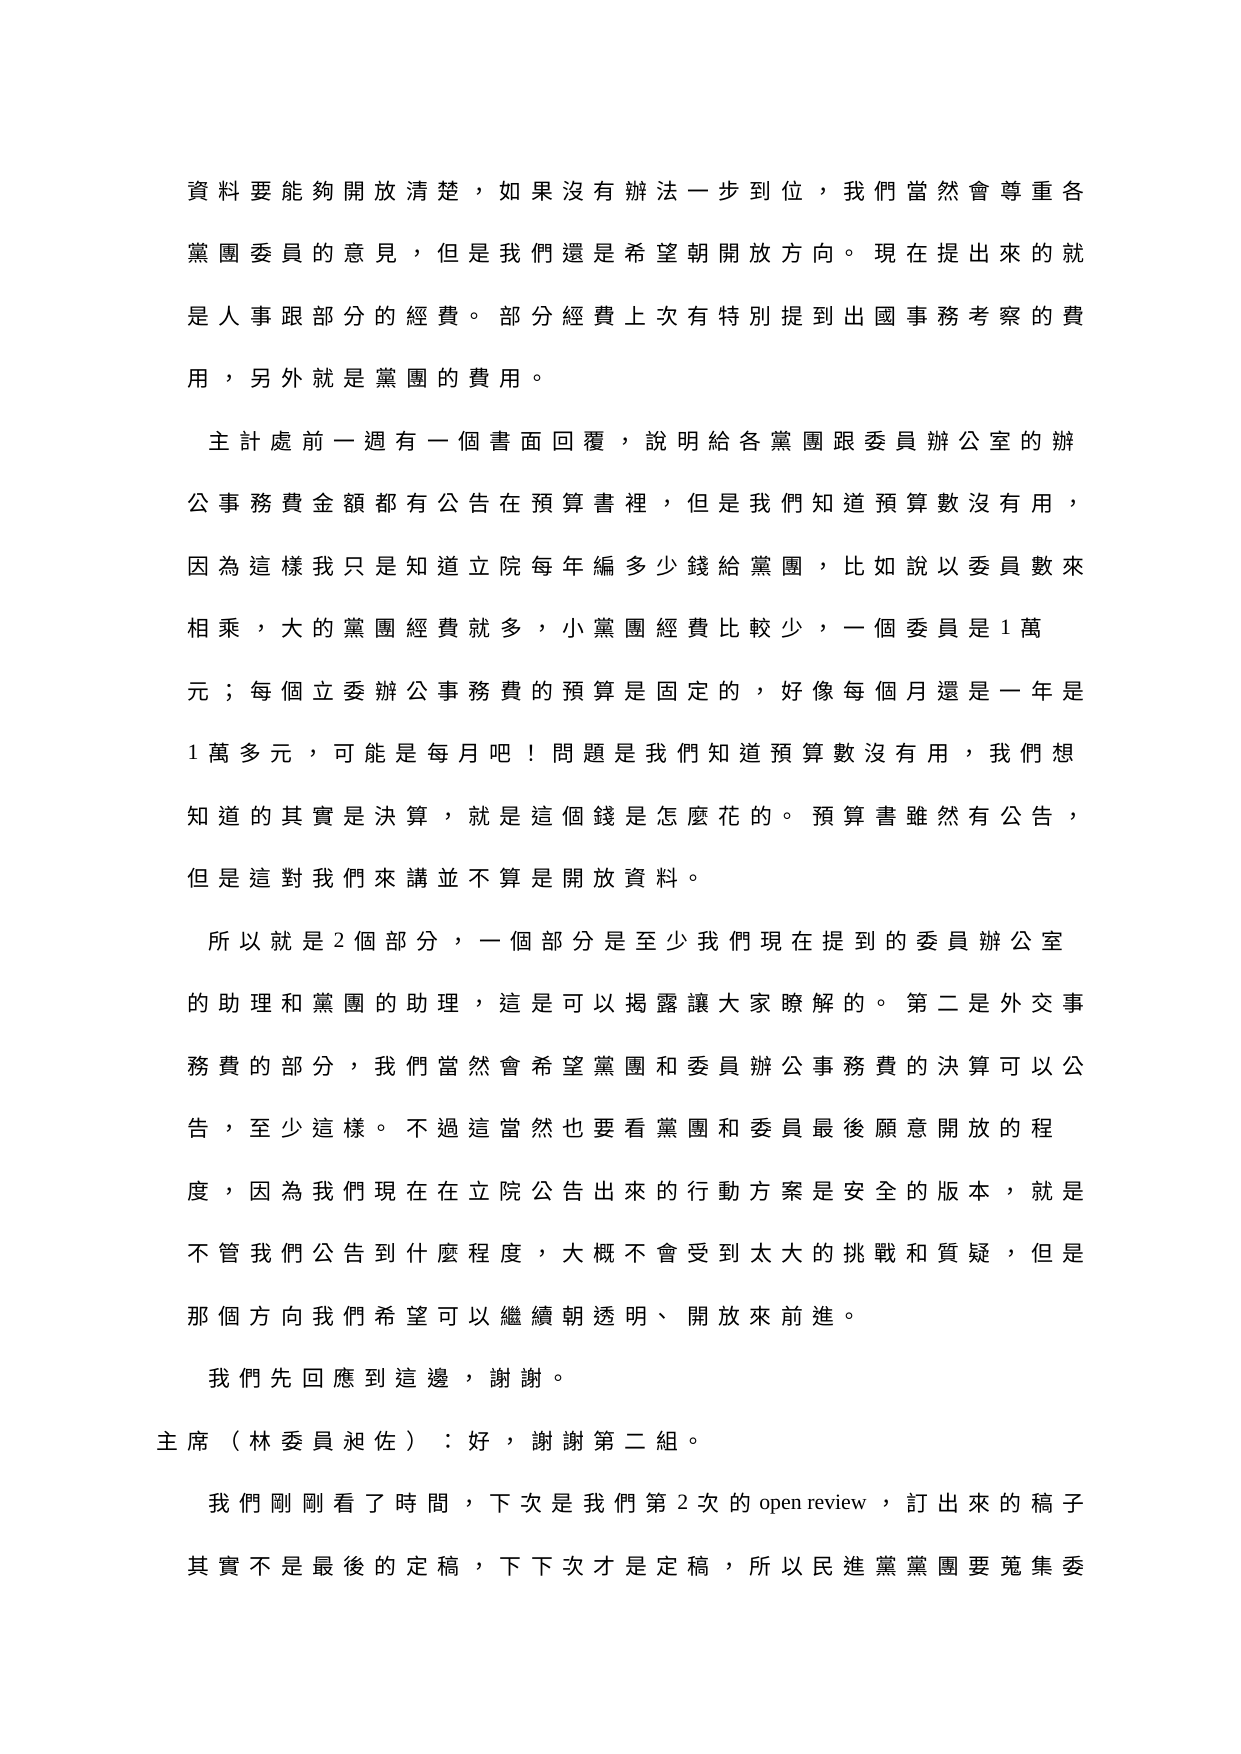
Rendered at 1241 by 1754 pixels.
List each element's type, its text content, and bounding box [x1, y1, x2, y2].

text 主計處前一週有一個書面回覆，說明給各黨團跟委員辦公室的辦公事務費金額都有公告在預算書裡，但是我們知道預算數沒有用，因為這樣我只是知道立院每年編多少錢給黨團，比如說以委員數來相乘，大的黨團經費就多，小黨團經費比較少，一個委員是1萬元；每個立委辦公事務費的預算是固定的，好像每個月還是一年是1萬多元，可能是每月吧！問題是我們知道預算數沒有用，我們想知道的其實是決算，就是這個錢是怎麼花的。預算書雖然有公告，但是這對我們來講並不算是開放資料。 [173, 408, 1089, 908]
text 主席（林委員昶佐）：好，謝謝第二組。 [151, 1408, 1089, 1471]
text 我們先回應到這邊，謝謝。 [173, 1346, 1089, 1408]
text 所以就是2個部分，一個部分是至少我們現在提到的委員辦公室的助理和黨團的助理，這是可以揭露讓大家瞭解的。第二是外交事務費的部分，我們當然會希望黨團和委員辦公事務費的決算可以公告，至少這樣。不過這當然也要看黨團和委員最後願意開放的程度，因為我們現在在立院公告出來的行動方案是安全的版本，就是不管我們公告到什麼程度，大概不會受到太大的挑戰和質疑，但是那個方向我們希望可以繼續朝透明、開放來前進。 [173, 908, 1089, 1346]
text 資料要能夠開放清楚，如果沒有辦法一步到位，我們當然會尊重各黨團委員的意見，但是我們還是希望朝開放方向。現在提出來的就是人事跟部分的經費。部分經費上次有特別提到出國事務考察的費用，另外就是黨團的費用。 [151, 158, 1089, 408]
text 我們剛剛看了時間，下次是我們第2次的open review，訂出來的稿子其實不是最後的定稿，下下次才是定稿，所以民進黨黨團要蒐集委 [173, 1471, 1089, 1596]
